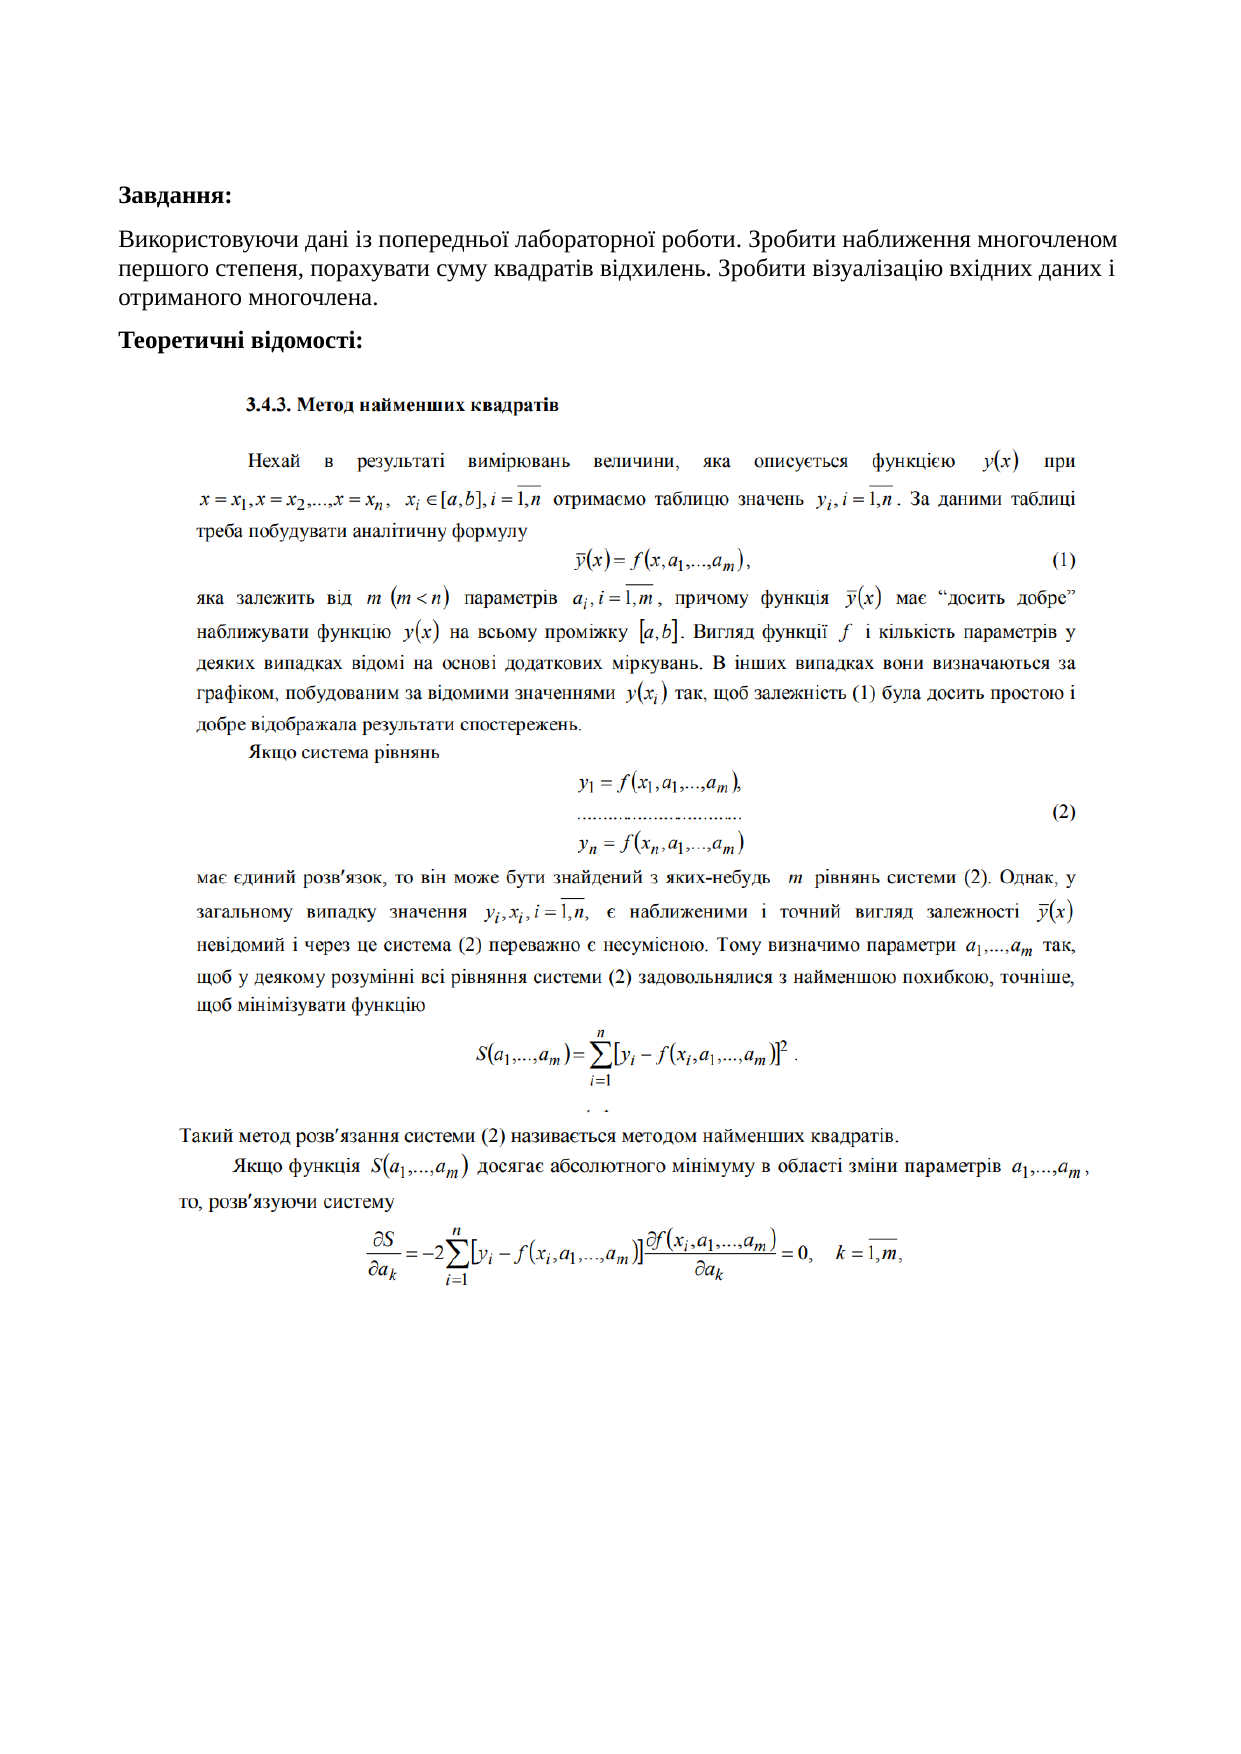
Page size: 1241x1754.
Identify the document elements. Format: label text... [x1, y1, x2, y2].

text Теоретичні відомості: [118, 325, 1122, 354]
text Завдання: [118, 180, 1122, 209]
text Використовуючи дані із попередньої лабораторної роботи. Зробити наближення многочленом першого степеня, порахувати суму квадратів відхилень. Зробити візуалізацію вхідних даних і отриманого многочлена. [118, 224, 1122, 310]
picture [136, 381, 1141, 1092]
picture [141, 1110, 1145, 1377]
